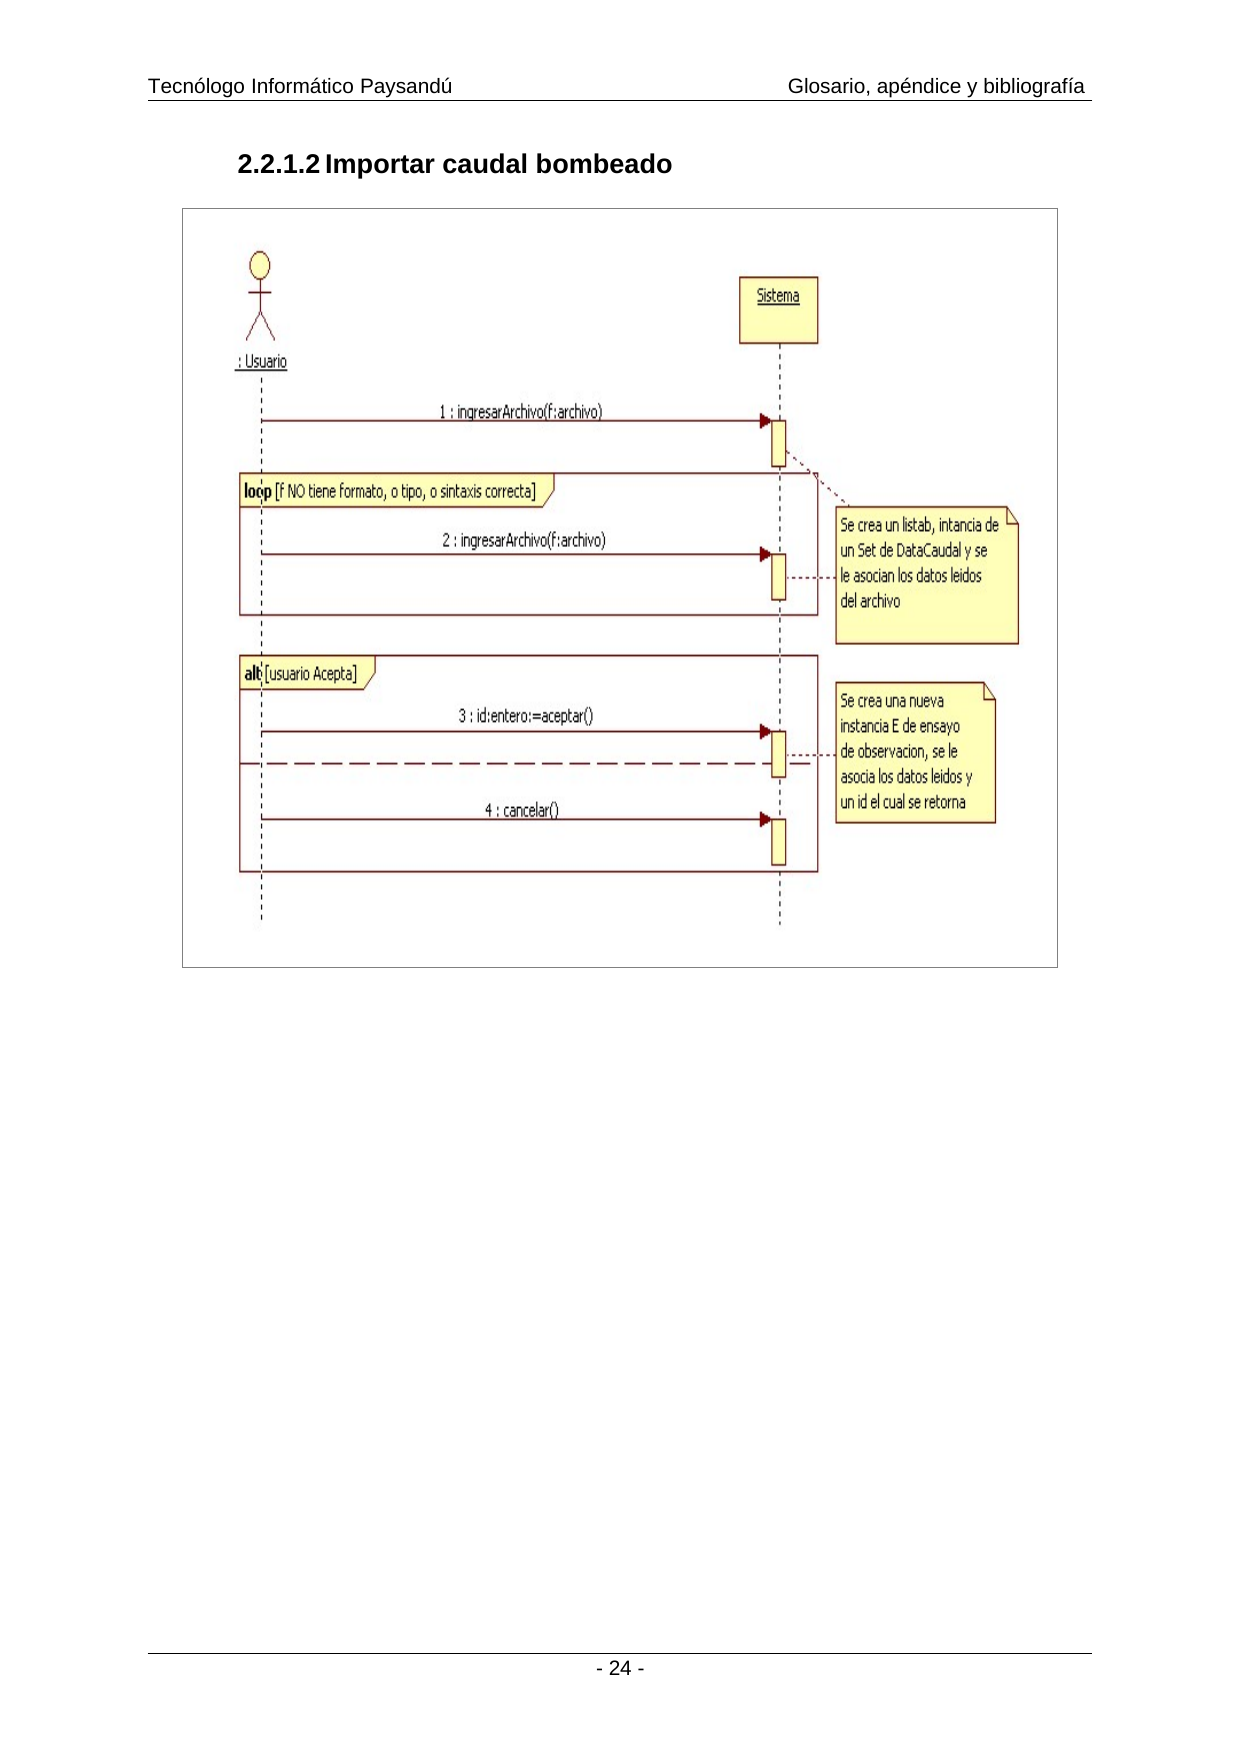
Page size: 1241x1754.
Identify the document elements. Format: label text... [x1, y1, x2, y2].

picture [198, 216, 1042, 959]
subtitle Importar caudal bombeado [237, 148, 1092, 179]
